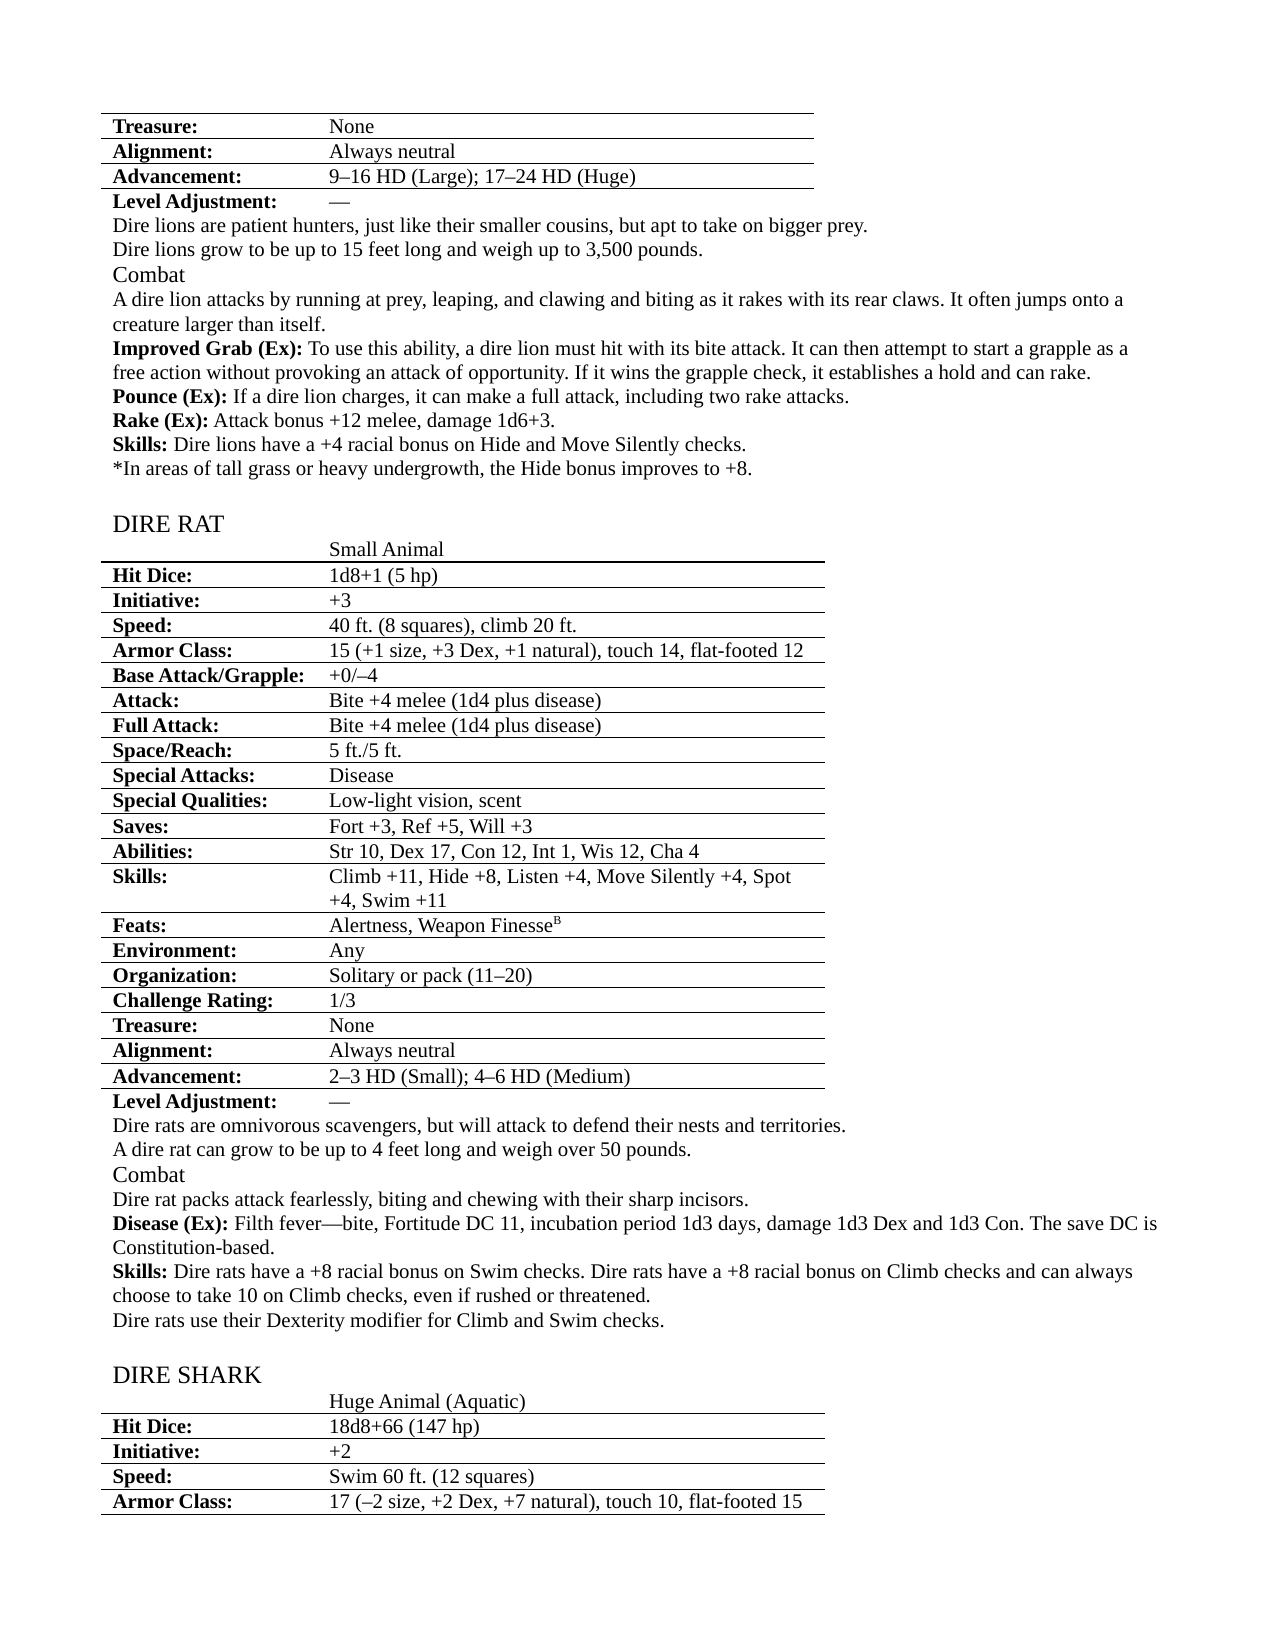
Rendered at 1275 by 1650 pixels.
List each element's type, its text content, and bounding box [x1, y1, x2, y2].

table_cell Organization: [101, 963, 318, 987]
table_cell Feats: [101, 913, 318, 937]
table_cell Base Attack/Grapple: [101, 663, 318, 687]
table_cell Space/Reach: [101, 738, 318, 762]
table_cell Alignment: [101, 139, 318, 163]
table_cell 1d8+1 (5 hp) [318, 563, 825, 587]
table_cell +0/–4 [318, 663, 825, 687]
table_cell Solitary or pack (11–20) [318, 963, 825, 987]
text Rake (Ex): Attack bonus +12 melee, damage 1d6+3. [112, 408, 1162, 432]
text Dire rats are omnivorous scavengers, but will attack to defend their nests and territories. [112, 1113, 1162, 1137]
table_cell Any [318, 938, 825, 962]
table_cell Armor Class: [101, 1490, 318, 1513]
table_cell Disease [318, 763, 825, 787]
table_header Small Animal [318, 538, 825, 561]
table_cell Environment: [101, 938, 318, 962]
table_cell Skills: [101, 864, 318, 912]
text DIRE RAT [112, 509, 1162, 537]
table_cell Level Adjustment: [101, 1089, 318, 1113]
text Dire rat packs attack fearlessly, biting and chewing with their sharp incisors. [112, 1187, 1162, 1211]
table_cell 40 ft. (8 squares), climb 20 ft. [318, 613, 825, 637]
table_cell Low-light vision, scent [318, 789, 825, 812]
table_cell Attack: [101, 688, 318, 712]
table_cell Level Adjustment: [101, 189, 318, 213]
table_cell Initiative: [101, 1439, 318, 1463]
text Dire rats use their Dexterity modifier for Climb and Swim checks. [112, 1307, 1162, 1332]
table_header Huge Animal (Aquatic) [318, 1389, 825, 1413]
table_cell None [318, 1013, 825, 1037]
table_cell Abilities: [101, 839, 318, 863]
table_cell Swim 60 ft. (12 squares) [318, 1464, 825, 1488]
table_cell 9–16 HD (Large); 17–24 HD (Huge) [318, 164, 814, 188]
table_cell Full Attack: [101, 713, 318, 737]
table_cell Challenge Rating: [101, 988, 318, 1012]
table_cell — [318, 189, 814, 213]
table_cell None [318, 114, 814, 138]
table_cell Str 10, Dex 17, Con 12, Int 1, Wis 12, Cha 4 [318, 839, 825, 863]
text Disease (Ex): Filth fever—bite, Fortitude DC 11, incubation period 1d3 days, damage 1d3 Dex and 1d3 Con. The save DC is Constitution-based. [112, 1211, 1162, 1259]
text DIRE SHARK [112, 1360, 1162, 1389]
table_cell Speed: [101, 613, 318, 637]
table_cell 2–3 HD (Small); 4–6 HD (Medium) [318, 1064, 825, 1088]
table_cell Treasure: [101, 114, 318, 138]
table_cell Special Attacks: [101, 763, 318, 787]
text Dire lions grow to be up to 15 feet long and weigh up to 3,500 pounds. [112, 237, 1162, 261]
table_cell 5 ft./5 ft. [318, 738, 825, 762]
table_cell 1/3 [318, 988, 825, 1012]
table_cell 15 (+1 size, +3 Dex, +1 natural), touch 14, flat-footed 12 [318, 638, 825, 662]
table_cell Hit Dice: [101, 1414, 318, 1438]
table_cell +3 [318, 588, 825, 612]
table_cell Advancement: [101, 164, 318, 188]
text Dire lions are patient hunters, just like their smaller cousins, but apt to take on bigger prey. [112, 213, 1162, 237]
table_cell Hit Dice: [101, 563, 318, 587]
table_cell Always neutral [318, 139, 814, 163]
text Combat [112, 1161, 1162, 1187]
table_cell Bite +4 melee (1d4 plus disease) [318, 688, 825, 712]
table_cell Armor Class: [101, 638, 318, 662]
table_cell Bite +4 melee (1d4 plus disease) [318, 713, 825, 737]
text Pounce (Ex): If a dire lion charges, it can make a full attack, including two rake attacks. [112, 384, 1162, 408]
table_cell Alignment: [101, 1039, 318, 1062]
text Skills: Dire rats have a +8 racial bonus on Swim checks. Dire rats have a +8 racial bonus on Climb checks and can always choose to take 10 on Climb checks, even if rushed or threatened. [112, 1259, 1162, 1307]
table_cell Saves: [101, 814, 318, 838]
table_cell Climb +11, Hide +8, Listen +4, Move Silently +4, Spot +4, Swim +11 [318, 864, 825, 912]
text Improved Grab (Ex): To use this ability, a dire lion must hit with its bite attack. It can then attempt to start a grapple as a free action without provoking an attack of opportunity. If it wins the grapple check, it establishes a hold and can rake. [112, 336, 1162, 384]
table_cell Treasure: [101, 1013, 318, 1037]
table_cell Alertness, Weapon FinesseB [318, 913, 825, 937]
text Combat [112, 261, 1162, 287]
table_cell Speed: [101, 1464, 318, 1488]
table_cell Fort +3, Ref +5, Will +3 [318, 814, 825, 838]
table_header [101, 538, 318, 561]
table_cell Always neutral [318, 1039, 825, 1062]
table_cell Advancement: [101, 1064, 318, 1088]
table_cell +2 [318, 1439, 825, 1463]
text *In areas of tall grass or heavy undergrowth, the Hide bonus improves to +8. [112, 456, 1162, 480]
text Skills: Dire lions have a +4 racial bonus on Hide and Move Silently checks. [112, 432, 1162, 456]
table_cell Initiative: [101, 588, 318, 612]
table_header [101, 1389, 318, 1413]
table_cell 18d8+66 (147 hp) [318, 1414, 825, 1438]
table_cell Special Qualities: [101, 789, 318, 812]
table_cell — [318, 1089, 825, 1113]
text A dire rat can grow to be up to 4 feet long and weigh over 50 pounds. [112, 1137, 1162, 1161]
table_cell 17 (–2 size, +2 Dex, +7 natural), touch 10, flat-footed 15 [318, 1490, 825, 1513]
text A dire lion attacks by running at prey, leaping, and clawing and biting as it rakes with its rear claws. It often jumps onto a creature larger than itself. [112, 287, 1162, 336]
